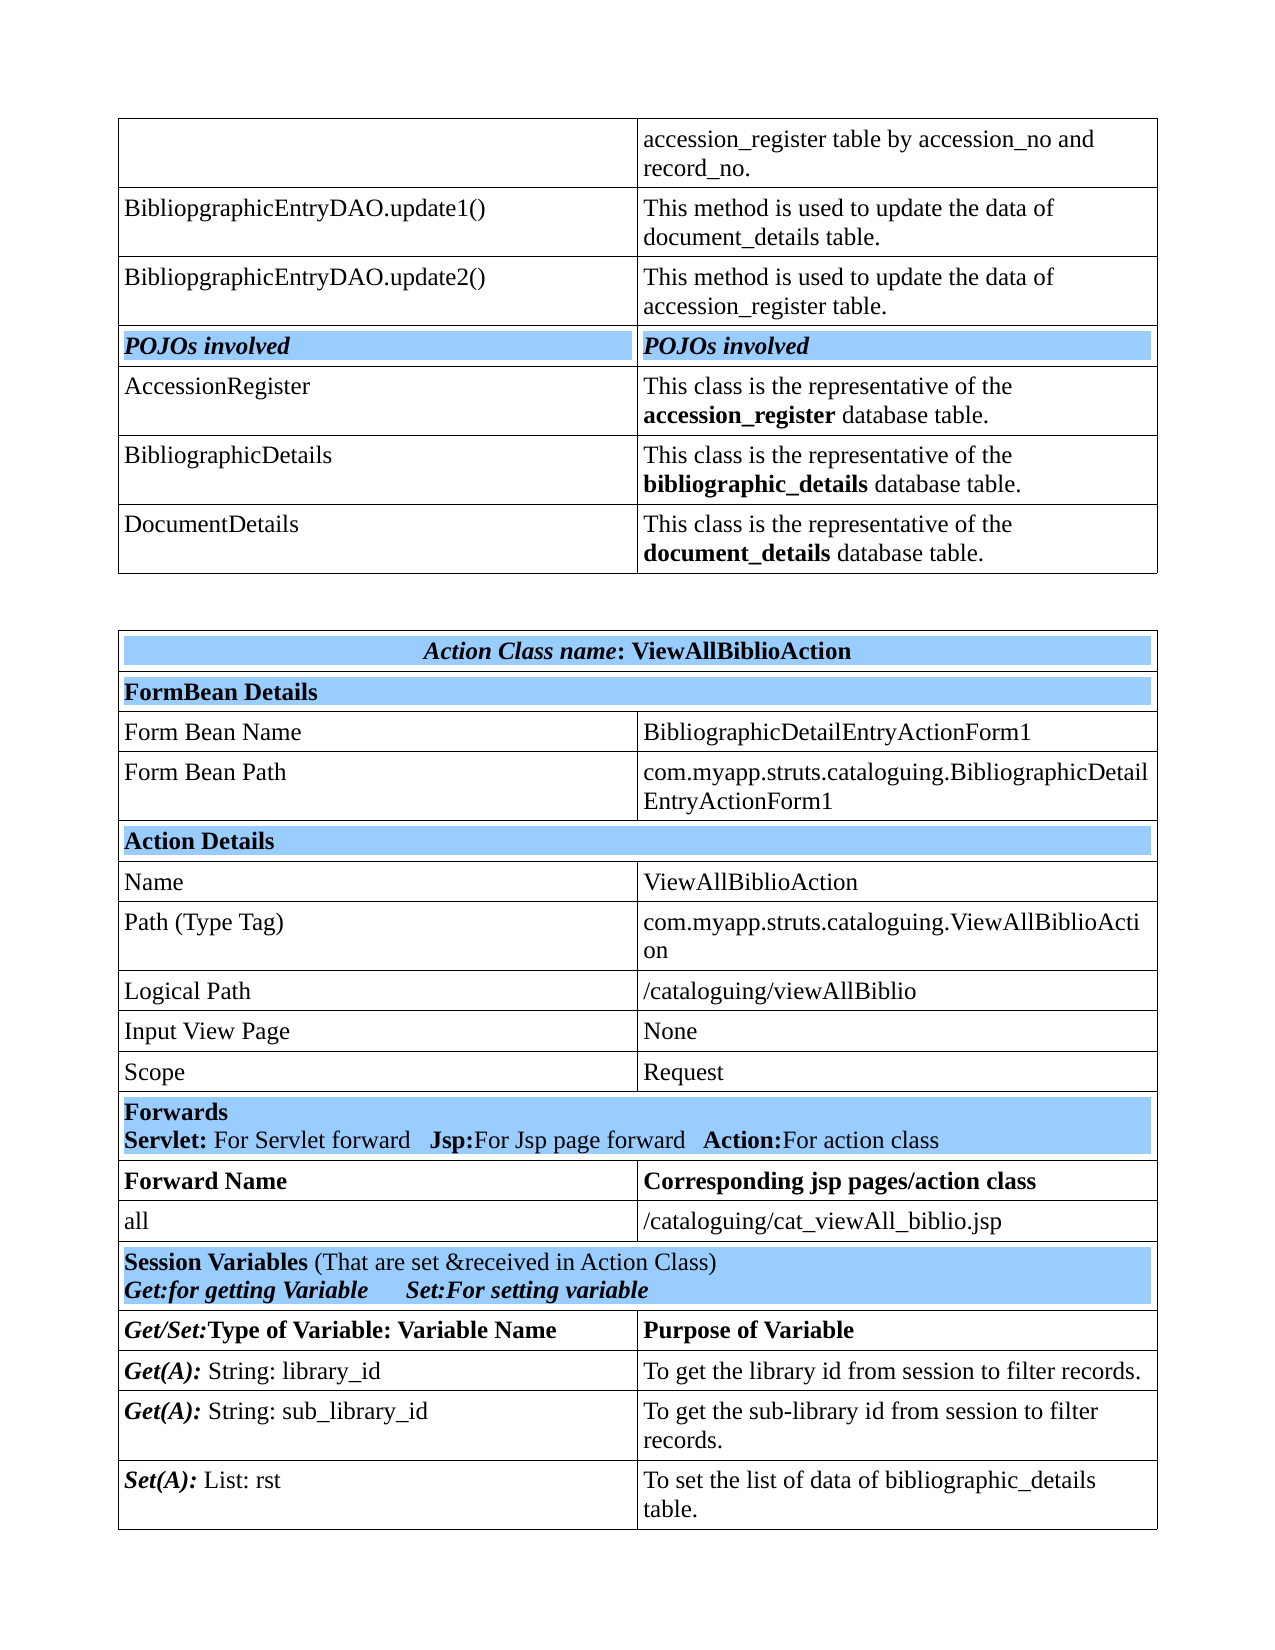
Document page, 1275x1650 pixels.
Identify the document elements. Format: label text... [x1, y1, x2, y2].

table_cell Forward Name [119, 1161, 637, 1200]
table_cell Get(A): String: sub_library_id [119, 1391, 637, 1459]
table_cell Name [119, 862, 637, 901]
table_cell This method is used to update the data of accession_register table. [638, 257, 1157, 325]
table_cell This class is the representative of the document_details database table. [638, 505, 1157, 573]
table_cell BibliopgraphicEntryDAO.update2() [119, 257, 637, 325]
table_cell Corresponding jsp pages/action class [638, 1161, 1157, 1200]
table_cell BibliographicDetailEntryActionForm1 [638, 712, 1157, 751]
table_cell Purpose of Variable [638, 1311, 1157, 1350]
table_cell Action Details [119, 821, 1157, 861]
table_cell ViewAllBiblioAction [638, 862, 1157, 901]
table_cell BibliopgraphicEntryDAO.update1() [119, 188, 637, 256]
table_header Action Class name: ViewAllBiblioAction [119, 631, 1157, 671]
table_cell This class is the representative of the accession_register database table. [638, 367, 1157, 435]
table_cell Logical Path [119, 971, 637, 1010]
table_cell Forwards Servlet: For Servlet forward Jsp:For Jsp page forward Action:For action class [119, 1092, 1157, 1160]
table_cell Session Variables (That are set &received in Action Class) Get:for getting Variable Set:For setting variable [119, 1242, 1157, 1310]
table_cell [119, 119, 637, 187]
table_cell Input View Page [119, 1011, 637, 1051]
table_cell DocumentDetails [119, 505, 637, 573]
table_cell To set the list of data of bibliographic_details table. [638, 1461, 1157, 1528]
table_cell Get/Set:Type of Variable: Variable Name [119, 1311, 637, 1350]
table_cell POJOs involved [638, 326, 1157, 366]
table_cell Scope [119, 1052, 637, 1091]
table_cell Get(A): String: library_id [119, 1351, 637, 1390]
table_cell /cataloguing/viewAllBiblio [638, 971, 1157, 1010]
table_cell None [638, 1011, 1157, 1051]
table_cell com.myapp.struts.cataloguing.BibliographicDetailEntryActionForm1 [638, 752, 1157, 820]
table_cell Form Bean Path [119, 752, 637, 820]
table_cell To get the library id from session to filter records. [638, 1351, 1157, 1390]
table_cell com.myapp.struts.cataloguing.ViewAllBiblioAction [638, 902, 1157, 970]
table_cell /cataloguing/cat_viewAll_biblio.jsp [638, 1201, 1157, 1241]
table_cell Set(A): List: rst [119, 1461, 637, 1528]
table_cell all [119, 1201, 637, 1241]
table_cell This class is the representative of the bibliographic_details database table. [638, 436, 1157, 504]
table_cell Request [638, 1052, 1157, 1091]
table_cell AccessionRegister [119, 367, 637, 435]
table_cell To get the sub-library id from session to filter records. [638, 1391, 1157, 1459]
table_cell BibliographicDetails [119, 436, 637, 504]
table_cell Path (Type Tag) [119, 902, 637, 970]
table_cell This method is used to update the data of document_details table. [638, 188, 1157, 256]
table_cell POJOs involved [119, 326, 637, 366]
table_cell accession_register table by accession_no and record_no. [638, 119, 1157, 187]
table_cell FormBean Details [119, 672, 1157, 711]
table_cell Form Bean Name [119, 712, 637, 751]
